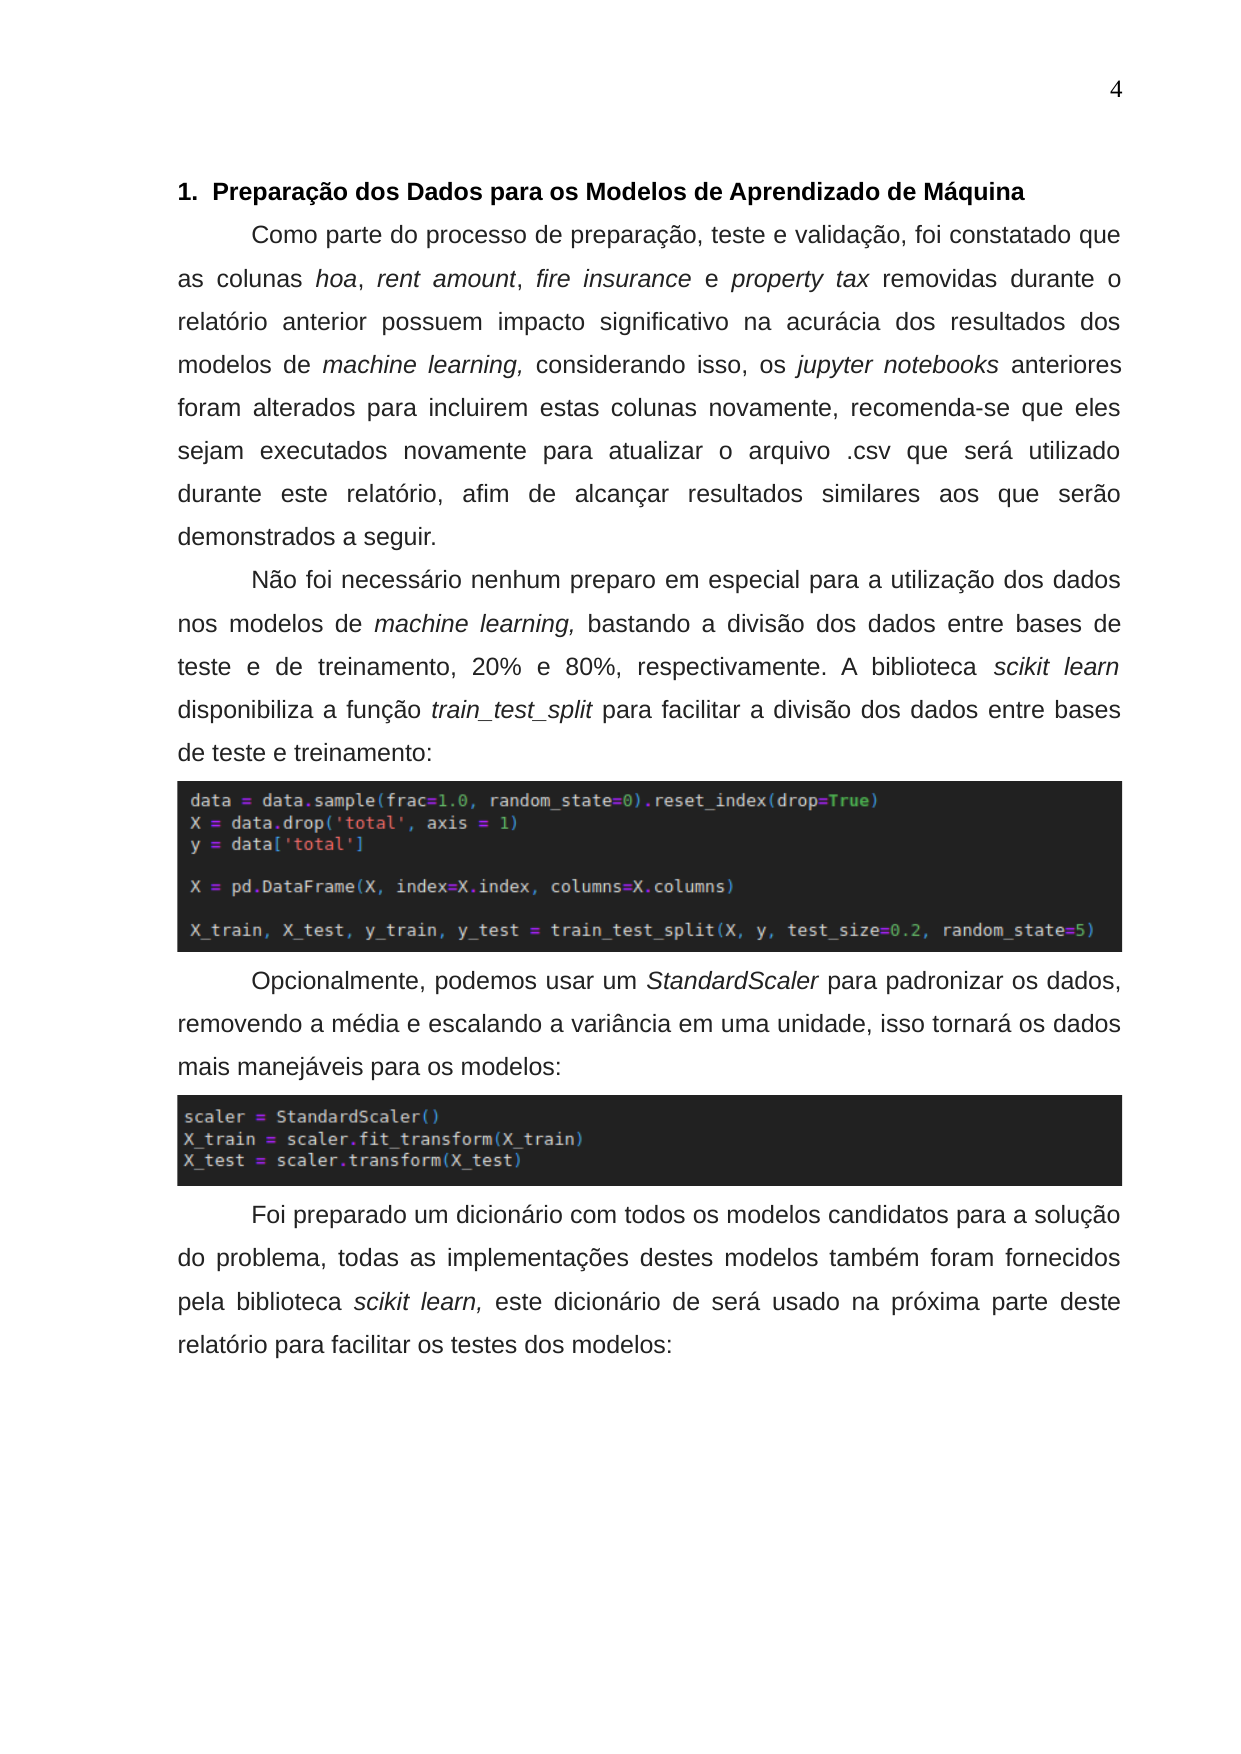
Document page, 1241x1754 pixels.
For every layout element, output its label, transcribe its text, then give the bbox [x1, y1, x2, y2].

subtitle 1. Preparação dos Dados para os Modelos de Aprendizado de Máquina [177, 177, 1122, 206]
text Como parte do processo de preparação, teste e validação, foi constatado que as colunas hoa, rent amount, fire insurance e property tax removidas durante o relatório anterior possuem impacto significativo na acurácia dos resultados dos modelos de machine learning, considerando isso, os jupyter notebooks anteriores foram alterados para incluirem estas colunas novamente, recomenda-se que eles sejam executados novamente para atualizar o arquivo .csv que será utilizado durante este relatório, afim de alcançar resultados similares aos que serão demonstrados a seguir. [177, 220, 1122, 551]
text Não foi necessário nenhum preparo em especial para a utilização dos dados nos modelos de machine learning, bastando a divisão dos dados entre bases de teste e de treinamento, 20% e 80%, respectivamente. A biblioteca scikit learn disponibiliza a função train_test_split para facilitar a divisão dos dados entre bases de teste e treinamento: [177, 565, 1122, 767]
text Foi preparado um dicionário com todos os modelos candidatos para a solução do problema, todas as implementações destes modelos também foram fornecidos pela biblioteca scikit learn, este dicionário de será usado na próxima parte deste relatório para facilitar os testes dos modelos: [177, 1186, 1122, 1358]
picture [177, 1095, 1123, 1186]
text Opcionalmente, podemos usar um StandardScaler para padronizar os dados, removendo a média e escalando a variância em uma unidade, isso tornará os dados mais manejáveis para os modelos: [177, 952, 1122, 1081]
picture [177, 781, 1123, 952]
